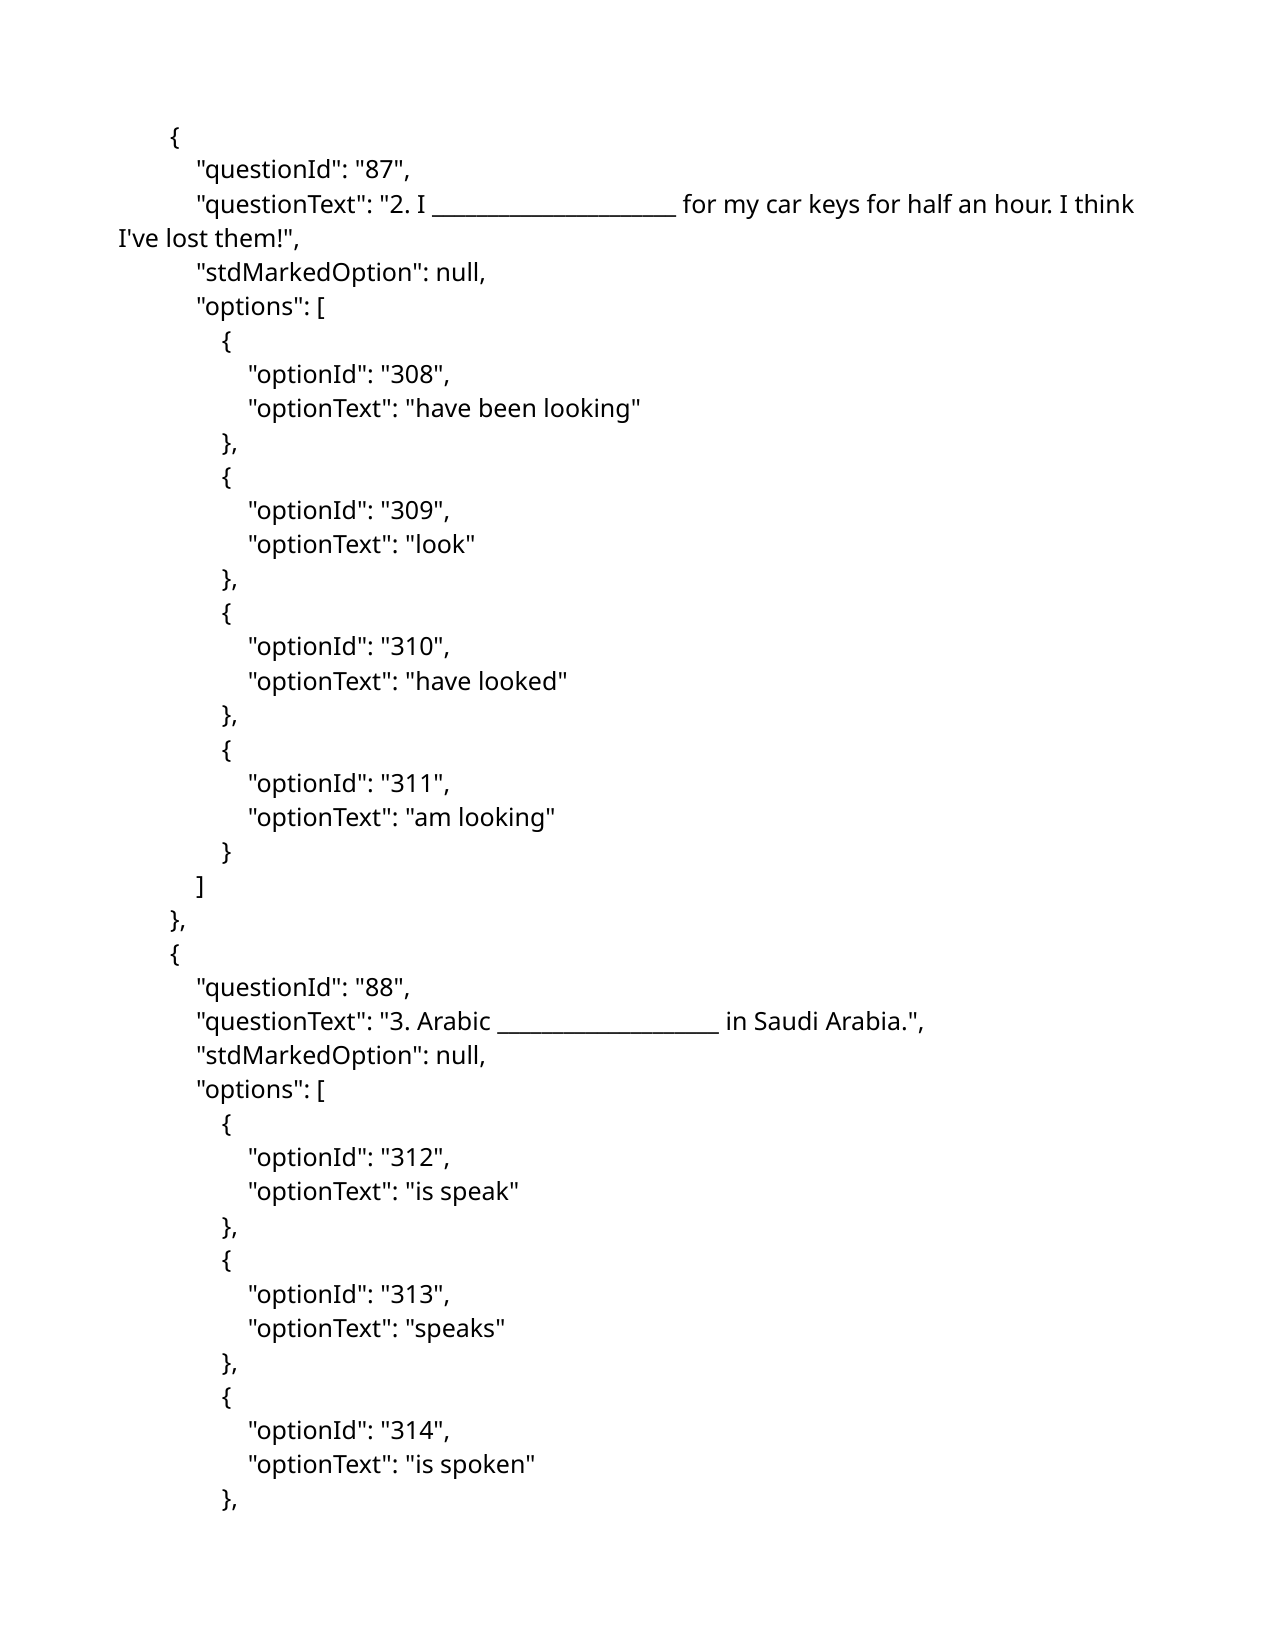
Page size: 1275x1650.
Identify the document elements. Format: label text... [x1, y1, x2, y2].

text { "questionId": "87", "questionText": "2. I ______________________ for my car keys for half an hour. I think I've lost them!", "stdMarkedOption": null, "options": [ { "optionId": "308", "optionText": "have been looking" }, { "optionId": "309", "optionText": "look" }, { "optionId": "310", "optionText": "have looked" }, { "optionId": "311", "optionText": "am looking" } ] }, { "questionId": "88", "questionText": "3. Arabic ____________________ in Saudi Arabia.", "stdMarkedOption": null, "options": [ { "optionId": "312", "optionText": "is speak" }, { "optionId": "313", "optionText": "speaks" }, { "optionId": "314", "optionText": "is spoken" }, [118, 118, 1157, 1515]
